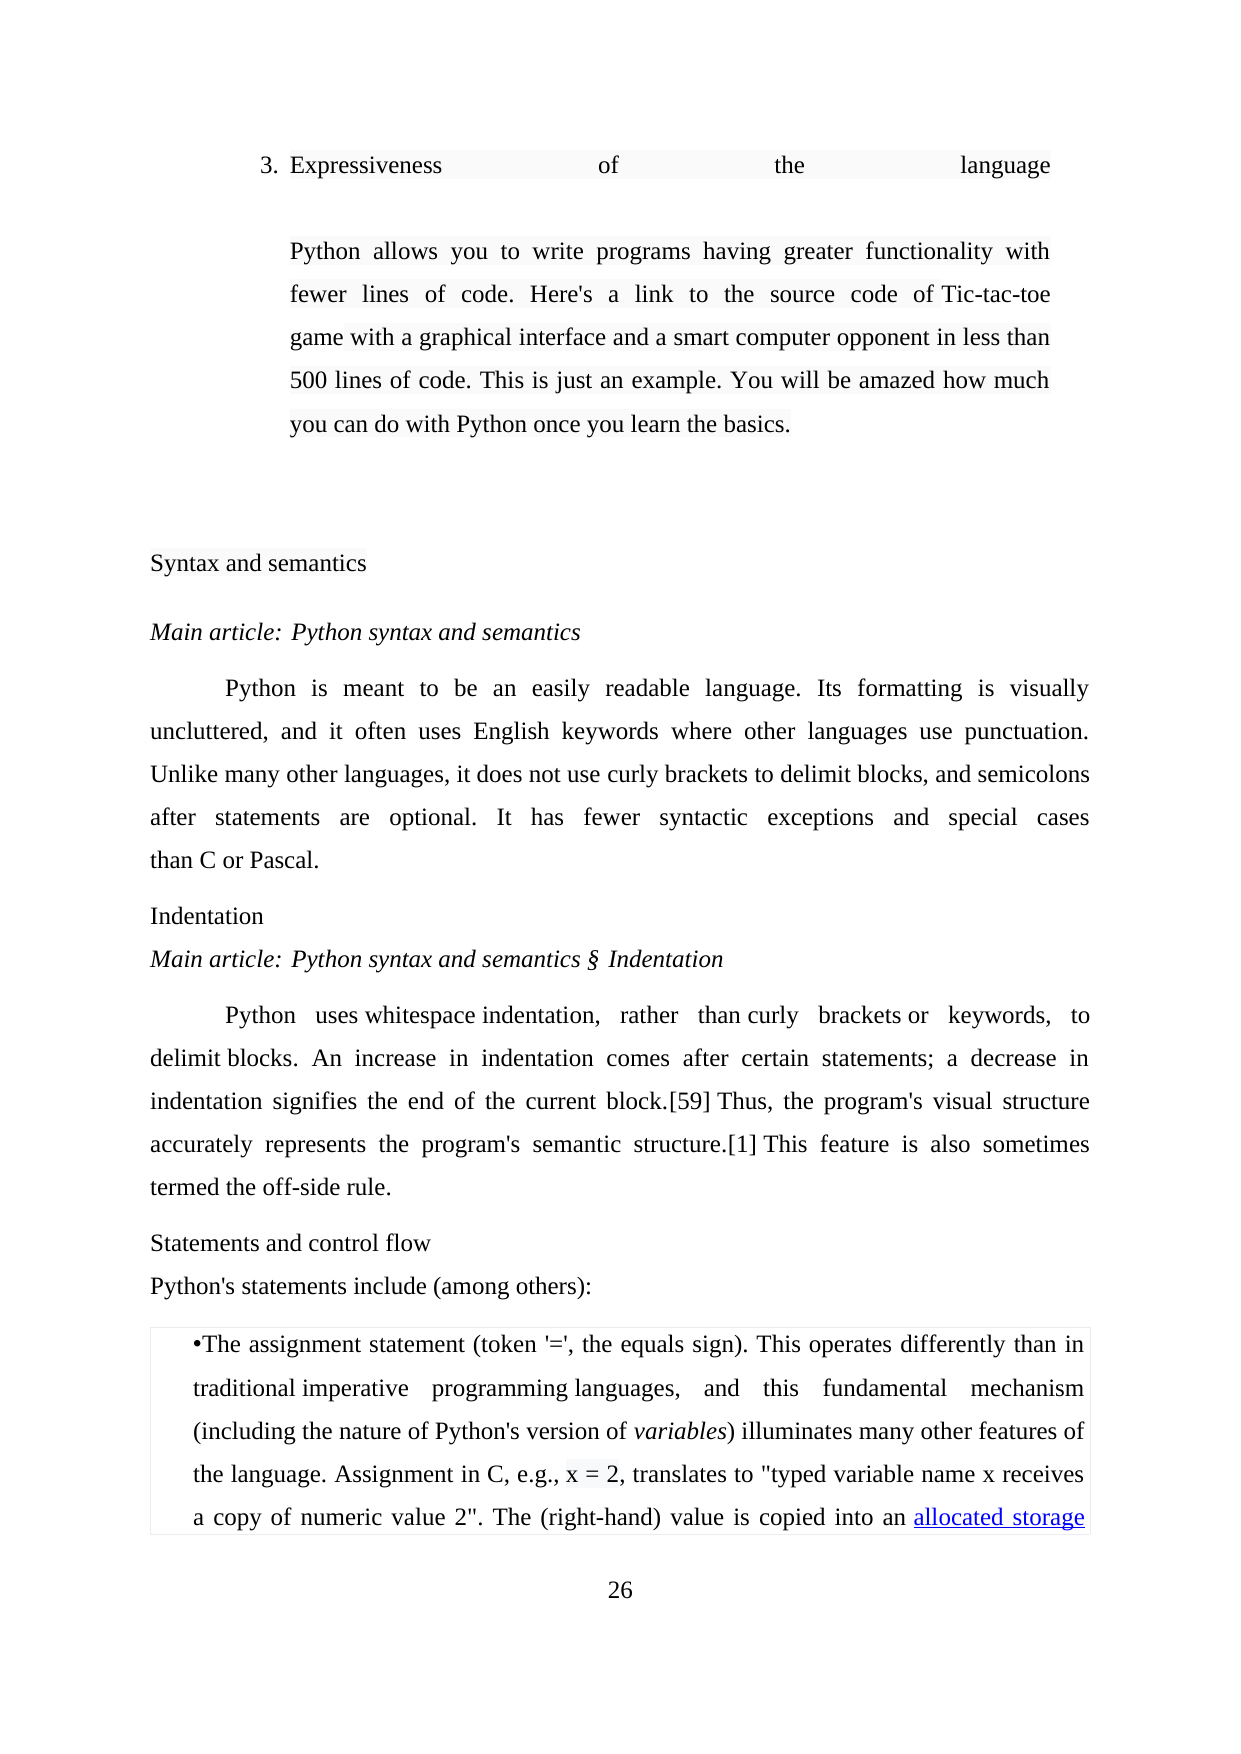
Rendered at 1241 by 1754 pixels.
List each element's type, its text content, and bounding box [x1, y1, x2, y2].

subtitle Indentation [150, 901, 1090, 930]
subtitle Syntax and semantics [150, 548, 1051, 576]
text Main article: Python syntax and semantics § Indentation [150, 944, 1090, 973]
text Python's statements include (among others): [150, 1271, 1090, 1300]
list The assignment statement (token '=', the equals sign). This operates differently than in traditional imperative programming languages, and this fundamental mechanism (including the nature of Python's version of variables) illuminates many other features of the language. Assignment in C, e.g., x = 2, translates to "typed variable name x receives a copy of numeric value 2". The (right-hand) value is copied into an allocated storage [151, 1328, 1090, 1534]
list Expressiveness of the language Python allows you to write programs having greater functionality with fewer lines of code. Here's a link to the source code of Tic-tac-toe game with a graphical interface and a smart computer opponent in less than 500 lines of code. This is just an example. You will be amazed how much you can do with Python once you learn the basics. [260, 150, 1051, 437]
text Main article: Python syntax and semantics [150, 617, 1090, 646]
text Python is meant to be an easily readable language. Its formatting is visually uncluttered, and it often uses English keywords where other languages use punctuation. Unlike many other languages, it does not use curly brackets to delimit blocks, and semicolons after statements are optional. It has fewer syntactic exceptions and special cases than C or Pascal. [150, 673, 1090, 874]
subtitle Statements and control flow [150, 1228, 1090, 1257]
text Python uses whitespace indentation, rather than curly brackets or keywords, to delimit blocks. An increase in indentation comes after certain statements; a decrease in indentation signifies the end of the current block.[59] Thus, the program's visual structure accurately represents the program's semantic structure.[1] This feature is also sometimes termed the off-side rule. [150, 1000, 1090, 1201]
